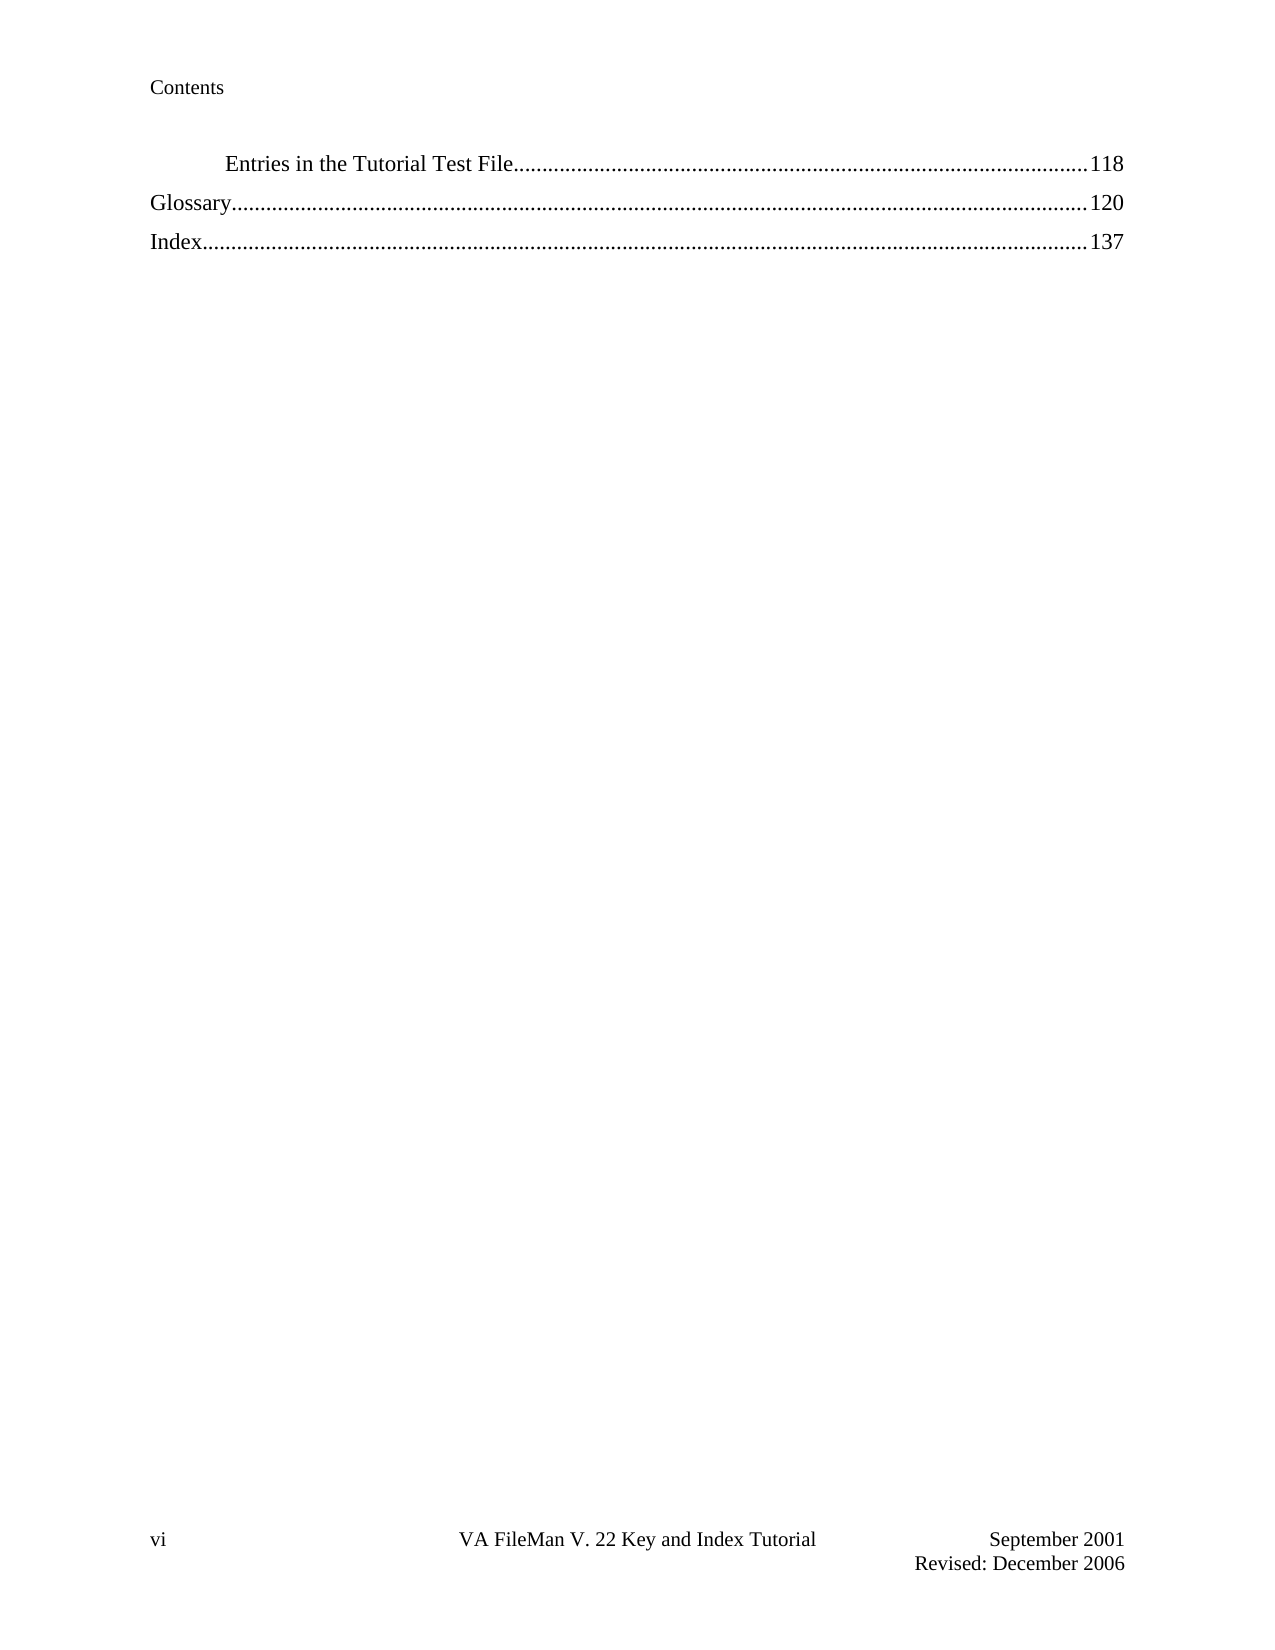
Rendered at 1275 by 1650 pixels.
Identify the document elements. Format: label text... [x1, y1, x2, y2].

text Index 137 [150, 228, 1125, 254]
text Glossary 120 [150, 189, 1125, 215]
text Entries in the Tutorial Test File 118 [225, 150, 1125, 176]
